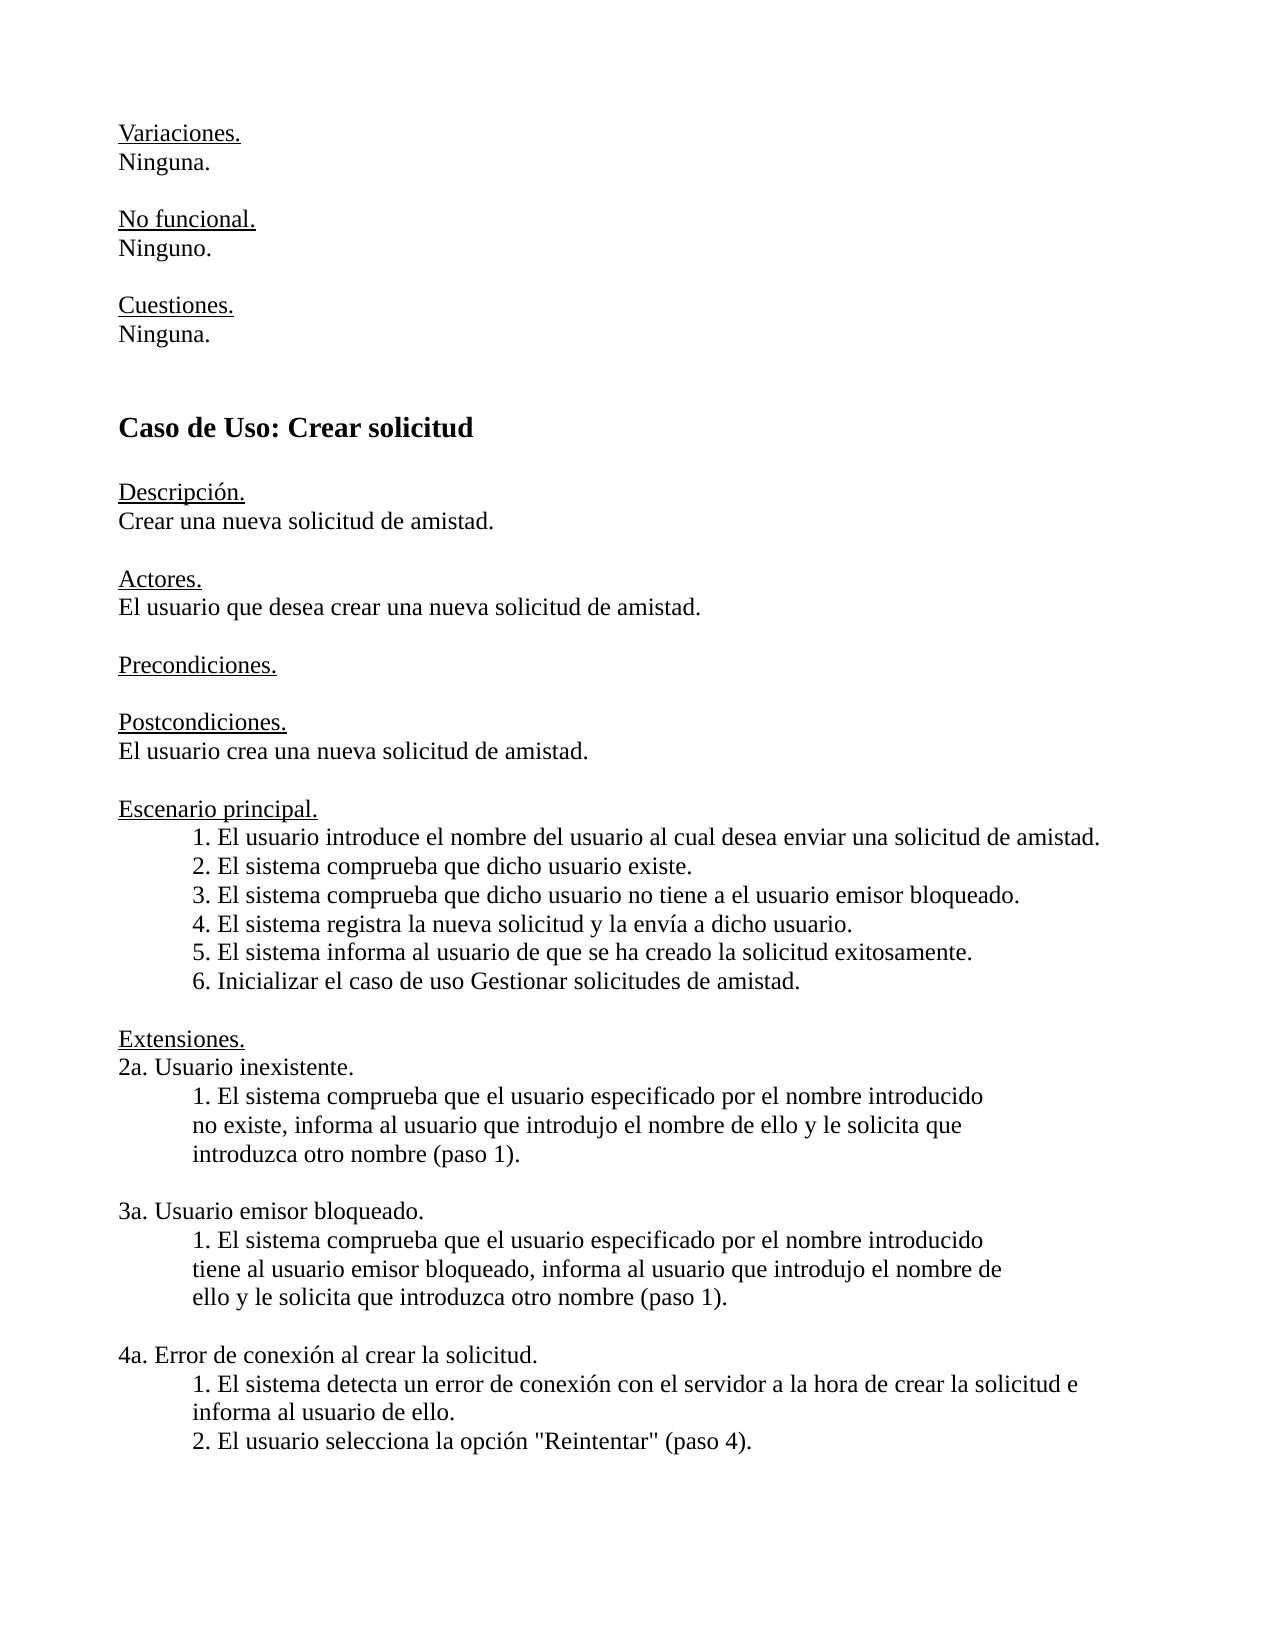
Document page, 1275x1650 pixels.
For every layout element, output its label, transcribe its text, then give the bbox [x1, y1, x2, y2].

text 1. El sistema comprueba que el usuario especificado por el nombre introducido tiene al usuario emisor bloqueado, informa al usuario que introdujo el nombre de ello y le solicita que introduzca otro nombre (paso 1). [118, 1225, 1157, 1311]
text Ninguna. [118, 147, 1157, 176]
text Variaciones. [118, 118, 1157, 147]
text Postcondiciones. [118, 707, 1157, 736]
text 6. Inicializar el caso de uso Gestionar solicitudes de amistad. [118, 966, 1157, 995]
text 3. El sistema comprueba que dicho usuario no tiene a el usuario emisor bloqueado. [118, 880, 1157, 909]
text Escenario principal. [118, 794, 1157, 822]
text Caso de Uso: Crear solicitud [118, 410, 1157, 444]
text 4a. Error de conexión al crear la solicitud. [118, 1340, 1157, 1369]
text 5. El sistema informa al usuario de que se ha creado la solicitud exitosamente. [118, 937, 1157, 966]
text 2. El usuario selecciona la opción "Reintentar" (paso 4). [118, 1426, 1157, 1455]
text El usuario crea una nueva solicitud de amistad. [118, 736, 1157, 765]
text Precondiciones. [118, 650, 1157, 679]
text No funcional. [118, 204, 1157, 233]
text 2. El sistema comprueba que dicho usuario existe. [118, 851, 1157, 880]
text 3a. Usuario emisor bloqueado. [118, 1196, 1157, 1225]
text Extensiones. [118, 1024, 1157, 1052]
text 4. El sistema registra la nueva solicitud y la envía a dicho usuario. [118, 909, 1157, 937]
text 1. El sistema detecta un error de conexión con el servidor a la hora de crear la solicitud e informa al usuario de ello. [118, 1369, 1157, 1426]
text Ninguna. [118, 319, 1157, 348]
text 1. El usuario introduce el nombre del usuario al cual desea enviar una solicitud de amistad. [118, 822, 1157, 851]
text Descripción. [118, 477, 1157, 506]
text 1. El sistema comprueba que el usuario especificado por el nombre introducido no existe, informa al usuario que introdujo el nombre de ello y le solicita que introduzca otro nombre (paso 1). [118, 1081, 1157, 1167]
text Cuestiones. [118, 291, 1157, 319]
text El usuario que desea crear una nueva solicitud de amistad. [118, 592, 1157, 621]
text Ninguno. [118, 233, 1157, 262]
text Actores. [118, 564, 1157, 592]
text 2a. Usuario inexistente. [118, 1052, 1157, 1081]
text Crear una nueva solicitud de amistad. [118, 506, 1157, 535]
